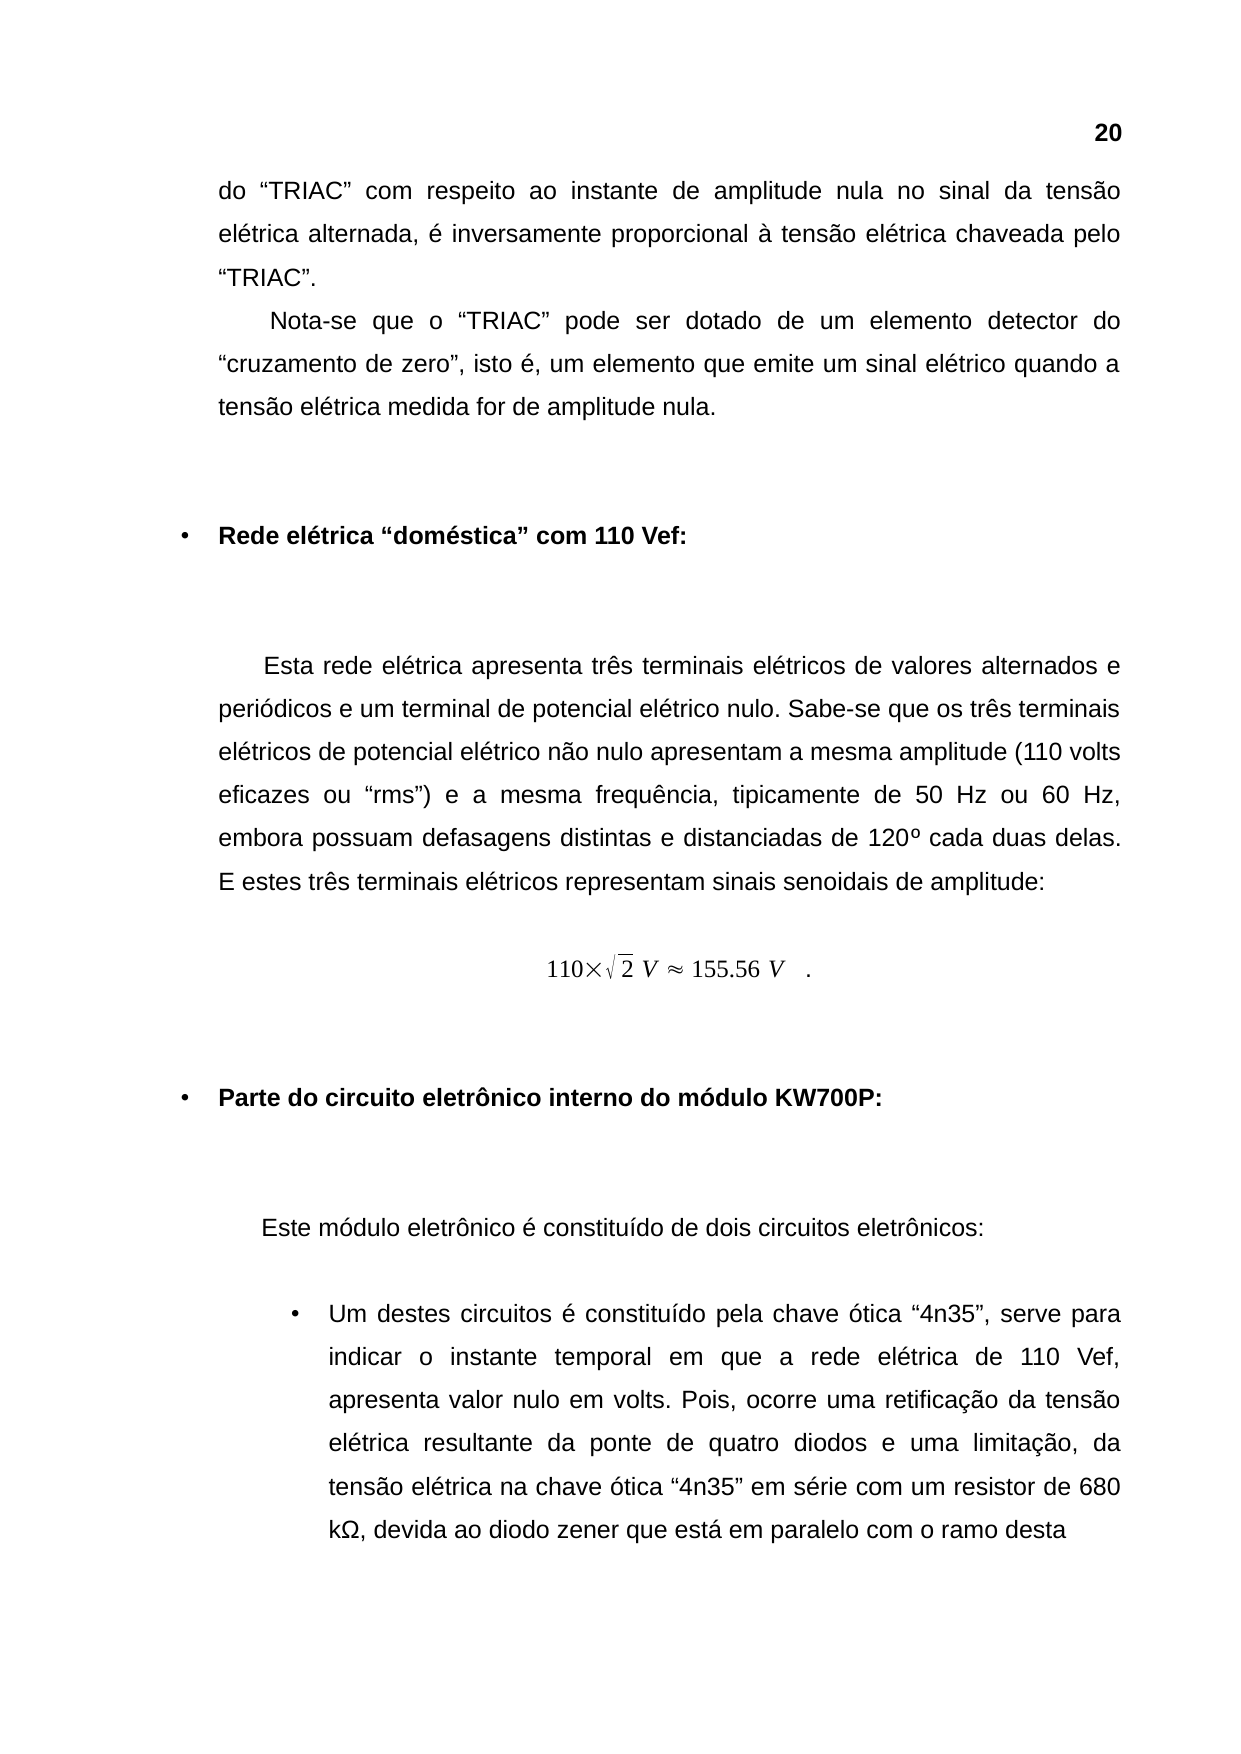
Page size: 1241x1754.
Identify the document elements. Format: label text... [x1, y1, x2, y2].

list Nota-se que o “TRIAC” pode ser dotado de um elemento detector do “cruzamento de zero”, isto é, um elemento que emite um sinal elétrico quando a tensão elétrica medida for de amplitude nula. [181, 306, 1122, 421]
list Este módulo eletrônico é constituído de dois circuitos eletrônicos: [181, 1213, 1122, 1241]
list Um destes circuitos é constituído pela chave ótica “4n35”, serve para indicar o instante temporal em que a rede elétrica de 110 Vef, apresenta valor nulo em volts. Pois, ocorre uma retificação da tensão elétrica resultante da ponte de quatro diodos e uma limitação, da tensão elétrica na chave ótica “4n35” em série com um resistor de 680 kΩ, devida ao diodo zener que está em paralelo com o ramo desta [291, 1299, 1122, 1543]
list Rede elétrica “doméstica” com 110 Vef: [181, 521, 1122, 550]
list Parte do circuito eletrônico interno do módulo KW700P: [181, 1083, 1122, 1112]
list Esta rede elétrica apresenta três terminais elétricos de valores alternados e periódicos e um terminal de potencial elétrico nulo. Sabe-se que os três terminais elétricos de potencial elétrico não nulo apresentam a mesma amplitude (110 volts eficazes ou “rms”) e a mesma frequência, tipicamente de 50 Hz ou 60 Hz, embora possuam defasagens distintas e distanciadas de 120º cada duas delas. E estes três terminais elétricos representam sinais senoidais de amplitude: [181, 651, 1122, 895]
list . [181, 953, 1122, 982]
list do “TRIAC” com respeito ao instante de amplitude nula no sinal da tensão elétrica alternada, é inversamente proporcional à tensão elétrica chaveada pelo “TRIAC”. [181, 176, 1122, 291]
